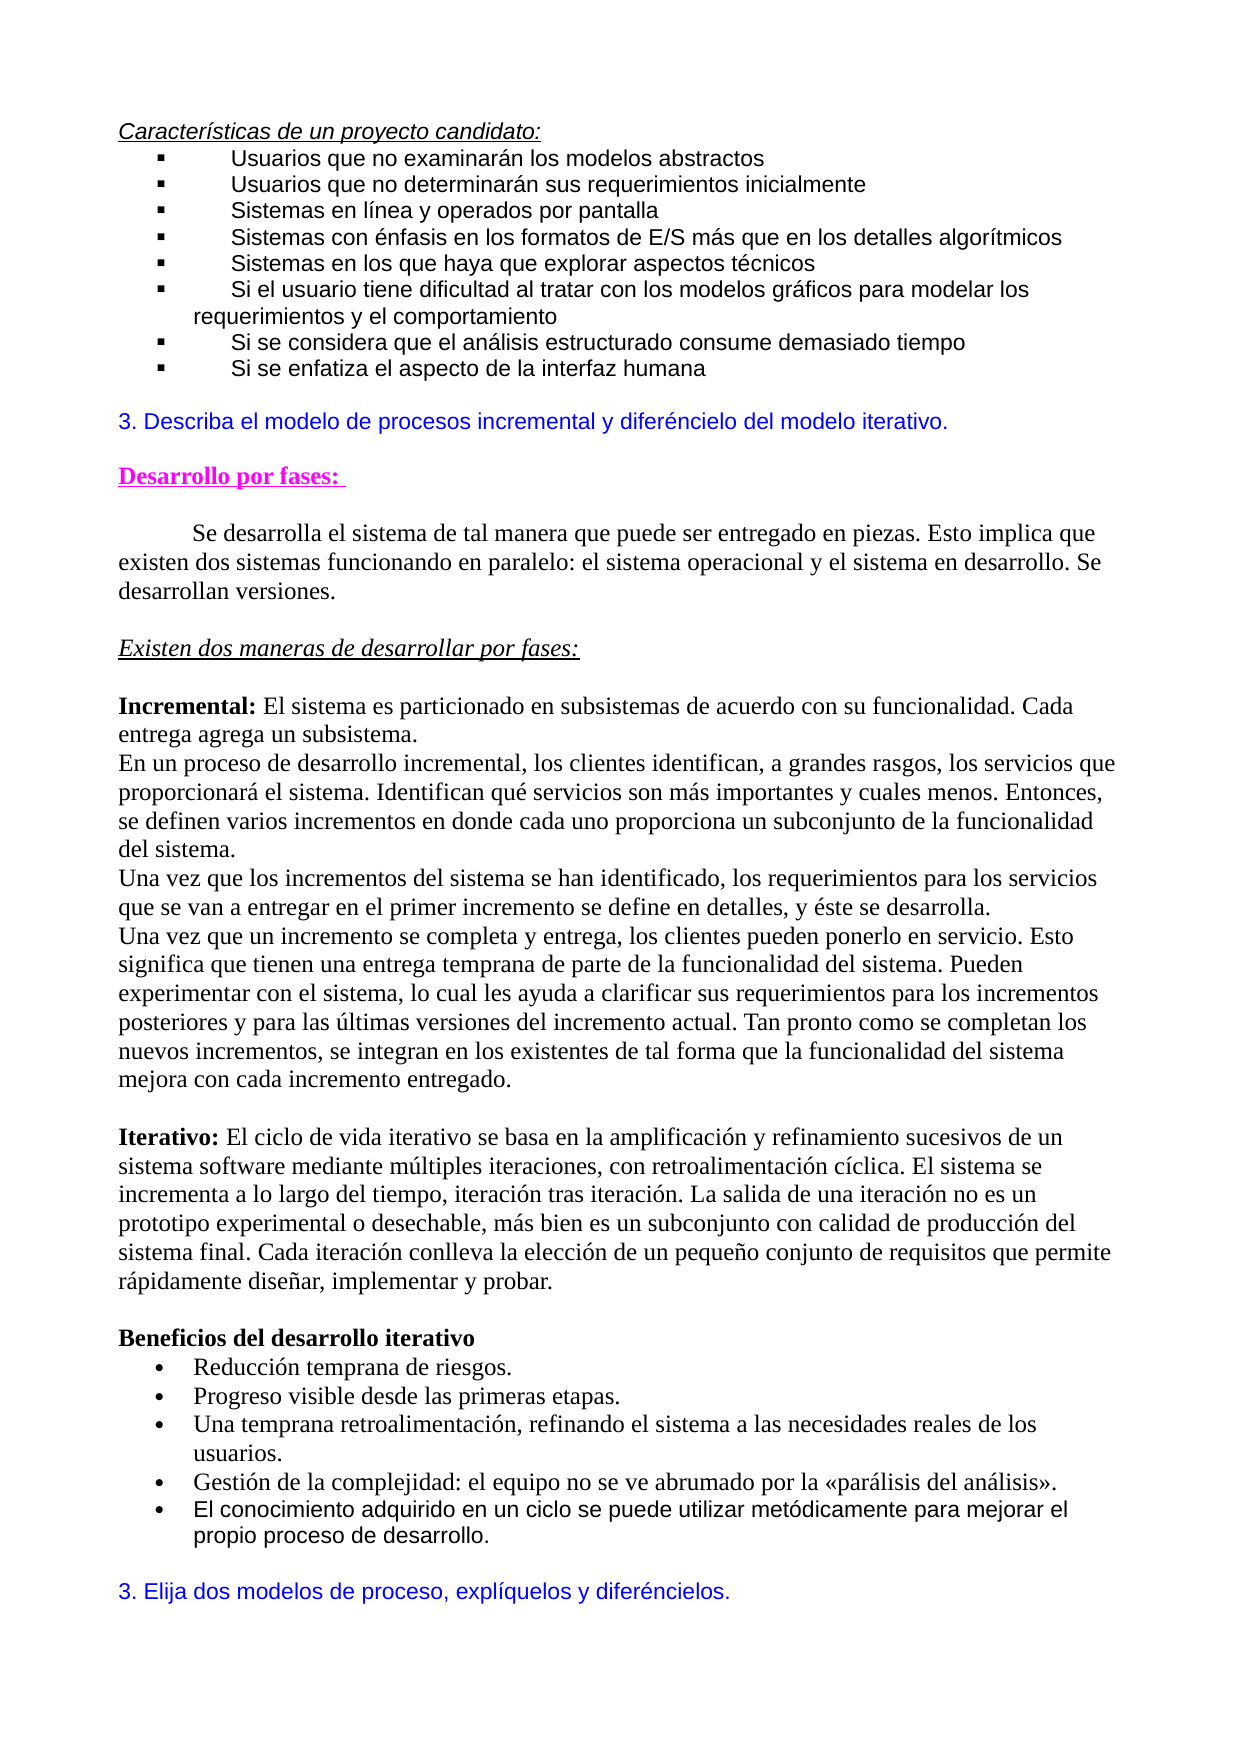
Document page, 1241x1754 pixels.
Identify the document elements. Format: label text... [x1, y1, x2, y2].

text Iterativo: El ciclo de vida iterativo se basa en la amplificación y refinamiento sucesivos de un sistema software mediante múltiples iteraciones, con retroalimentación cíclica. El sistema se incrementa a lo largo del tiempo, iteración tras iteración. La salida de una iteración no es un prototipo experimental o desechable, más bien es un subconjunto con calidad de producción del sistema final. Cada iteración conlleva la elección de un pequeño conjunto de requisitos que permite rápidamente diseñar, implementar y probar. [118, 1122, 1122, 1294]
text Existen dos maneras de desarrollar por fases: [118, 633, 1122, 662]
list Progreso visible desde las primeras etapas. [156, 1381, 1122, 1409]
list Si se considera que el análisis estructurado consume demasiado tiempo [156, 329, 1122, 355]
text Desarrollo por fases: [118, 461, 1122, 489]
text Beneficios del desarrollo iterativo [118, 1323, 1122, 1352]
list Una temprana retroalimentación, refinando el sistema a las necesidades reales de los usuarios. [156, 1409, 1122, 1467]
list Usuarios que no examinarán los modelos abstractos [156, 144, 1122, 171]
text Una vez que un incremento se completa y entrega, los clientes pueden ponerlo en servicio. Esto significa que tienen una entrega temprana de parte de la funcionalidad del sistema. Pueden experimentar con el sistema, lo cual les ayuda a clarificar sus requerimientos para los incrementos posteriores y para las últimas versiones del incremento actual. Tan pronto como se completan los nuevos incrementos, se integran en los existentes de tal forma que la funcionalidad del sistema mejora con cada incremento entregado. [118, 921, 1122, 1093]
list Sistemas en línea y operados por pantalla [156, 197, 1122, 223]
text En un proceso de desarrollo incremental, los clientes identifican, a grandes rasgos, los servicios que proporcionará el sistema. Identifican qué servicios son más importantes y cuales menos. Entonces, se definen varios incrementos en donde cada uno proporciona un subconjunto de la funcionalidad del sistema. [118, 748, 1122, 863]
list Gestión de la complejidad: el equipo no se ve abrumado por la «parálisis del análisis». [156, 1467, 1122, 1496]
text Se desarrolla el sistema de tal manera que puede ser entregado en piezas. Esto implica que existen dos sistemas funcionando en paralelo: el sistema operacional y el sistema en desarrollo. Se desarrollan versiones. [118, 518, 1122, 604]
text Una vez que los incrementos del sistema se han identificado, los requerimientos para los servicios que se van a entregar en el primer incremento se define en detalles, y éste se desarrolla. [118, 863, 1122, 921]
text 3. Describa el modelo de procesos incremental y diferéncielo del modelo iterativo. [118, 408, 1122, 434]
list Reducción temprana de riesgos. [156, 1352, 1122, 1381]
list Sistemas con énfasis en los formatos de E/S más que en los detalles algorítmicos [156, 223, 1122, 250]
list Si se enfatiza el aspecto de la interfaz humana [156, 355, 1122, 382]
text Incremental: El sistema es particionado en subsistemas de acuerdo con su funcionalidad. Cada entrega agrega un subsistema. [118, 691, 1122, 748]
list El conocimiento adquirido en un ciclo se puede utilizar metódicamente para mejorar el propio proceso de desarrollo. [156, 1496, 1122, 1548]
list Sistemas en los que haya que explorar aspectos técnicos [156, 250, 1122, 276]
text Características de un proyecto candidato: [118, 118, 1122, 144]
list Si el usuario tiene dificultad al tratar con los modelos gráficos para modelar los requerimientos y el comportamiento [156, 276, 1122, 329]
list Usuarios que no determinarán sus requerimientos inicialmente [156, 171, 1122, 197]
text 3. Elija dos modelos de proceso, explíquelos y diferéncielos. [118, 1578, 1122, 1604]
